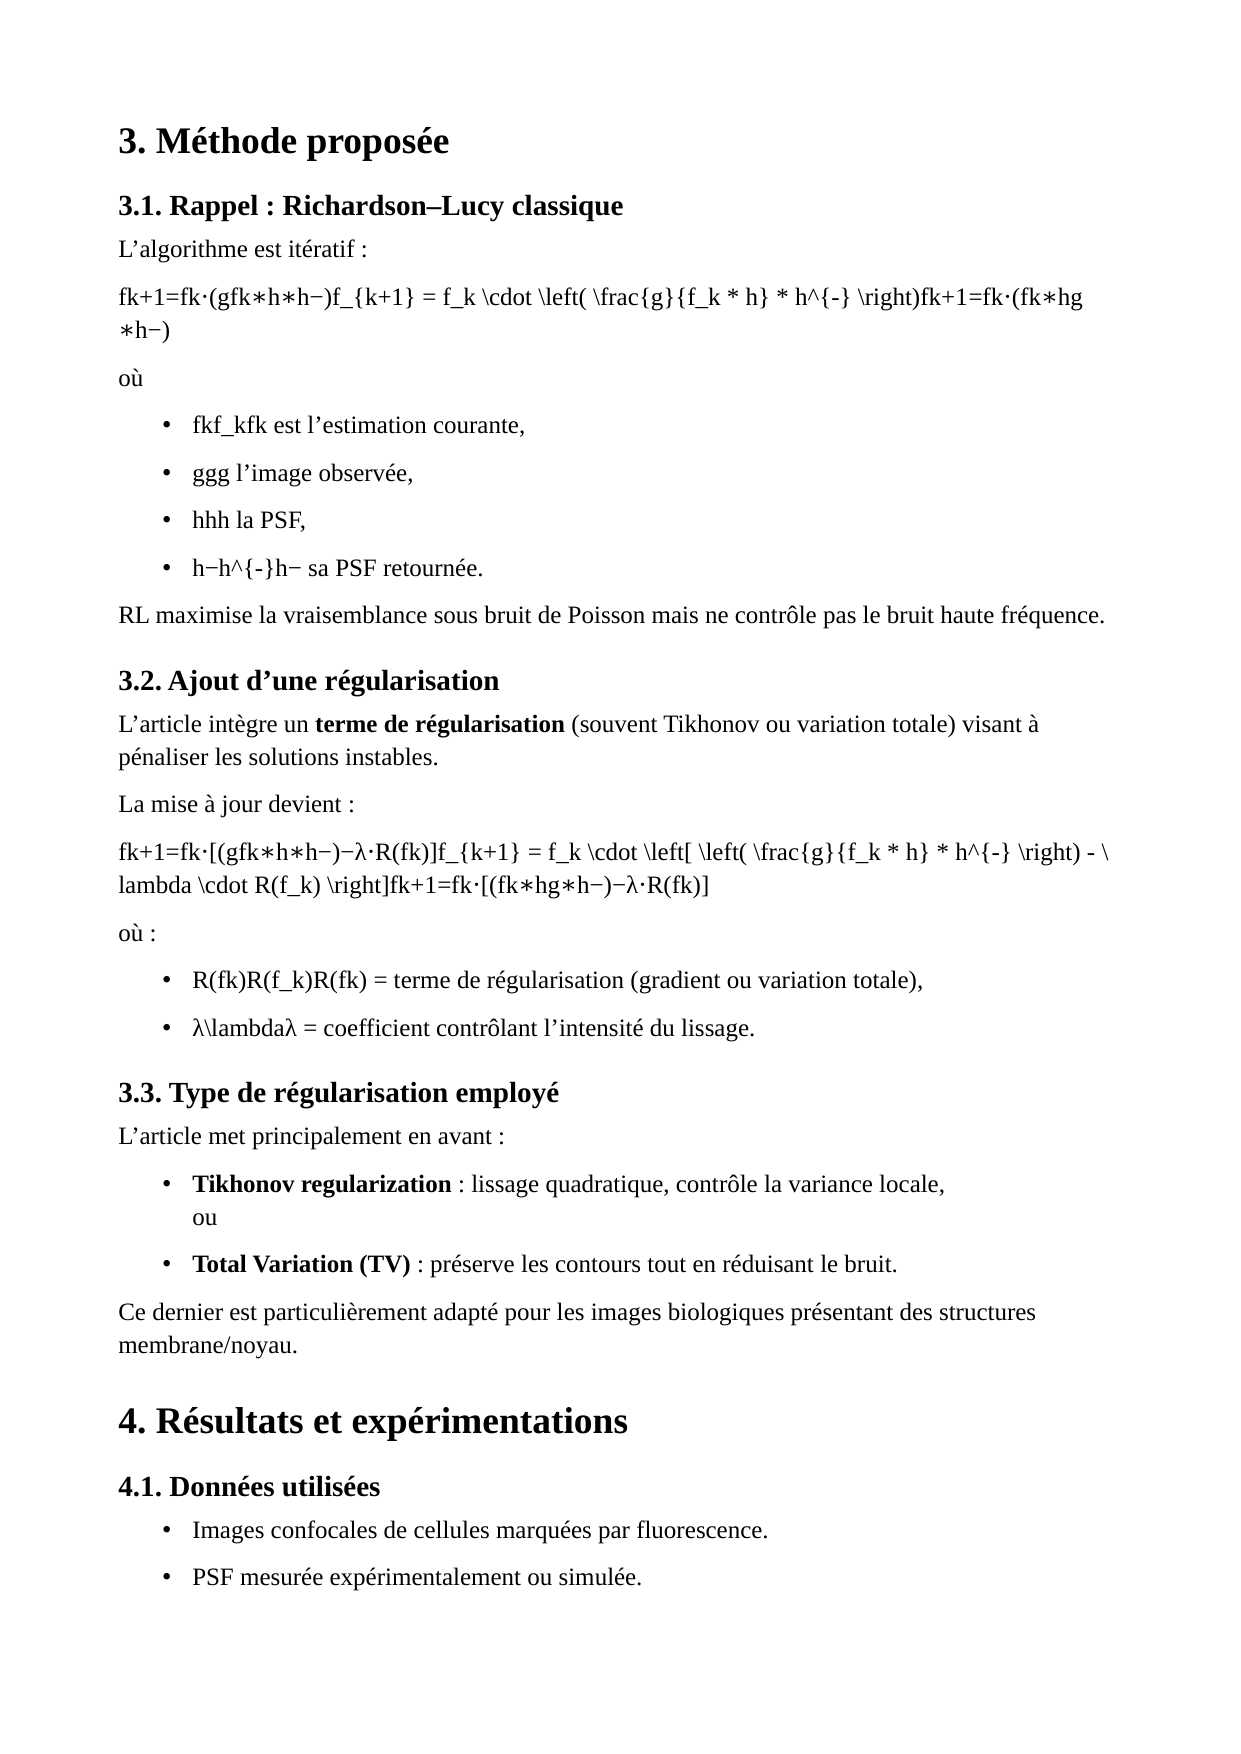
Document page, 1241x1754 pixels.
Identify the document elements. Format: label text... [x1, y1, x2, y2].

list Total Variation (TV) : préserve les contours tout en réduisant le bruit. [162, 1249, 1122, 1278]
list fkf_kfk​ est l’estimation courante, [162, 410, 1122, 439]
list hhh la PSF, [162, 505, 1122, 534]
list PSF mesurée expérimentalement ou simulée. [162, 1562, 1122, 1591]
subtitle 3.2. Ajout d’une régularisation [118, 663, 1122, 696]
subtitle 3. Méthode proposée [118, 118, 1122, 161]
text Ce dernier est particulièrement adapté pour les images biologiques présentant des structures membrane/noyau. [118, 1297, 1122, 1359]
text L’algorithme est itératif : [118, 234, 1122, 263]
text RL maximise la vraisemblance sous bruit de Poisson mais ne contrôle pas le bruit haute fréquence. [118, 601, 1122, 629]
subtitle 4.1. Données utilisées [118, 1469, 1122, 1502]
subtitle 3.3. Type de régularisation employé [118, 1075, 1122, 1109]
subtitle 3.1. Rappel : Richardson–Lucy classique [118, 188, 1122, 222]
text fk+1=fk⋅[(gfk∗h∗h−)−λ⋅R(fk)]f_{k+1} = f_k \cdot \left[ \left( \frac{g}{f_k * h} * h^{-} \right) - \lambda \cdot R(f_k) \right]fk+1​=fk​⋅[(fk​∗hg​∗h−)−λ⋅R(fk​)] [118, 837, 1122, 899]
text fk+1=fk⋅(gfk∗h∗h−)f_{k+1} = f_k \cdot \left( \frac{g}{f_k * h} * h^{-} \right)fk+1​=fk​⋅(fk​∗hg​∗h−) [118, 282, 1122, 344]
subtitle 4. Résultats et expérimentations [118, 1398, 1122, 1442]
text La mise à jour devient : [118, 789, 1122, 818]
list h−h^{-}h− sa PSF retournée. [162, 553, 1122, 582]
text où [118, 363, 1122, 391]
list Images confocales de cellules marquées par fluorescence. [162, 1515, 1122, 1543]
list ggg l’image observée, [162, 458, 1122, 487]
text L’article intègre un terme de régularisation (souvent Tikhonov ou variation totale) visant à pénaliser les solutions instables. [118, 709, 1122, 771]
list λ\lambdaλ = coefficient contrôlant l’intensité du lissage. [162, 1013, 1122, 1042]
list Tikhonov regularization : lissage quadratique, contrôle la variance locale, ou [162, 1169, 1122, 1231]
list R(fk)R(f_k)R(fk​) = terme de régularisation (gradient ou variation totale), [162, 965, 1122, 994]
text où : [118, 918, 1122, 946]
text L’article met principalement en avant : [118, 1121, 1122, 1150]
